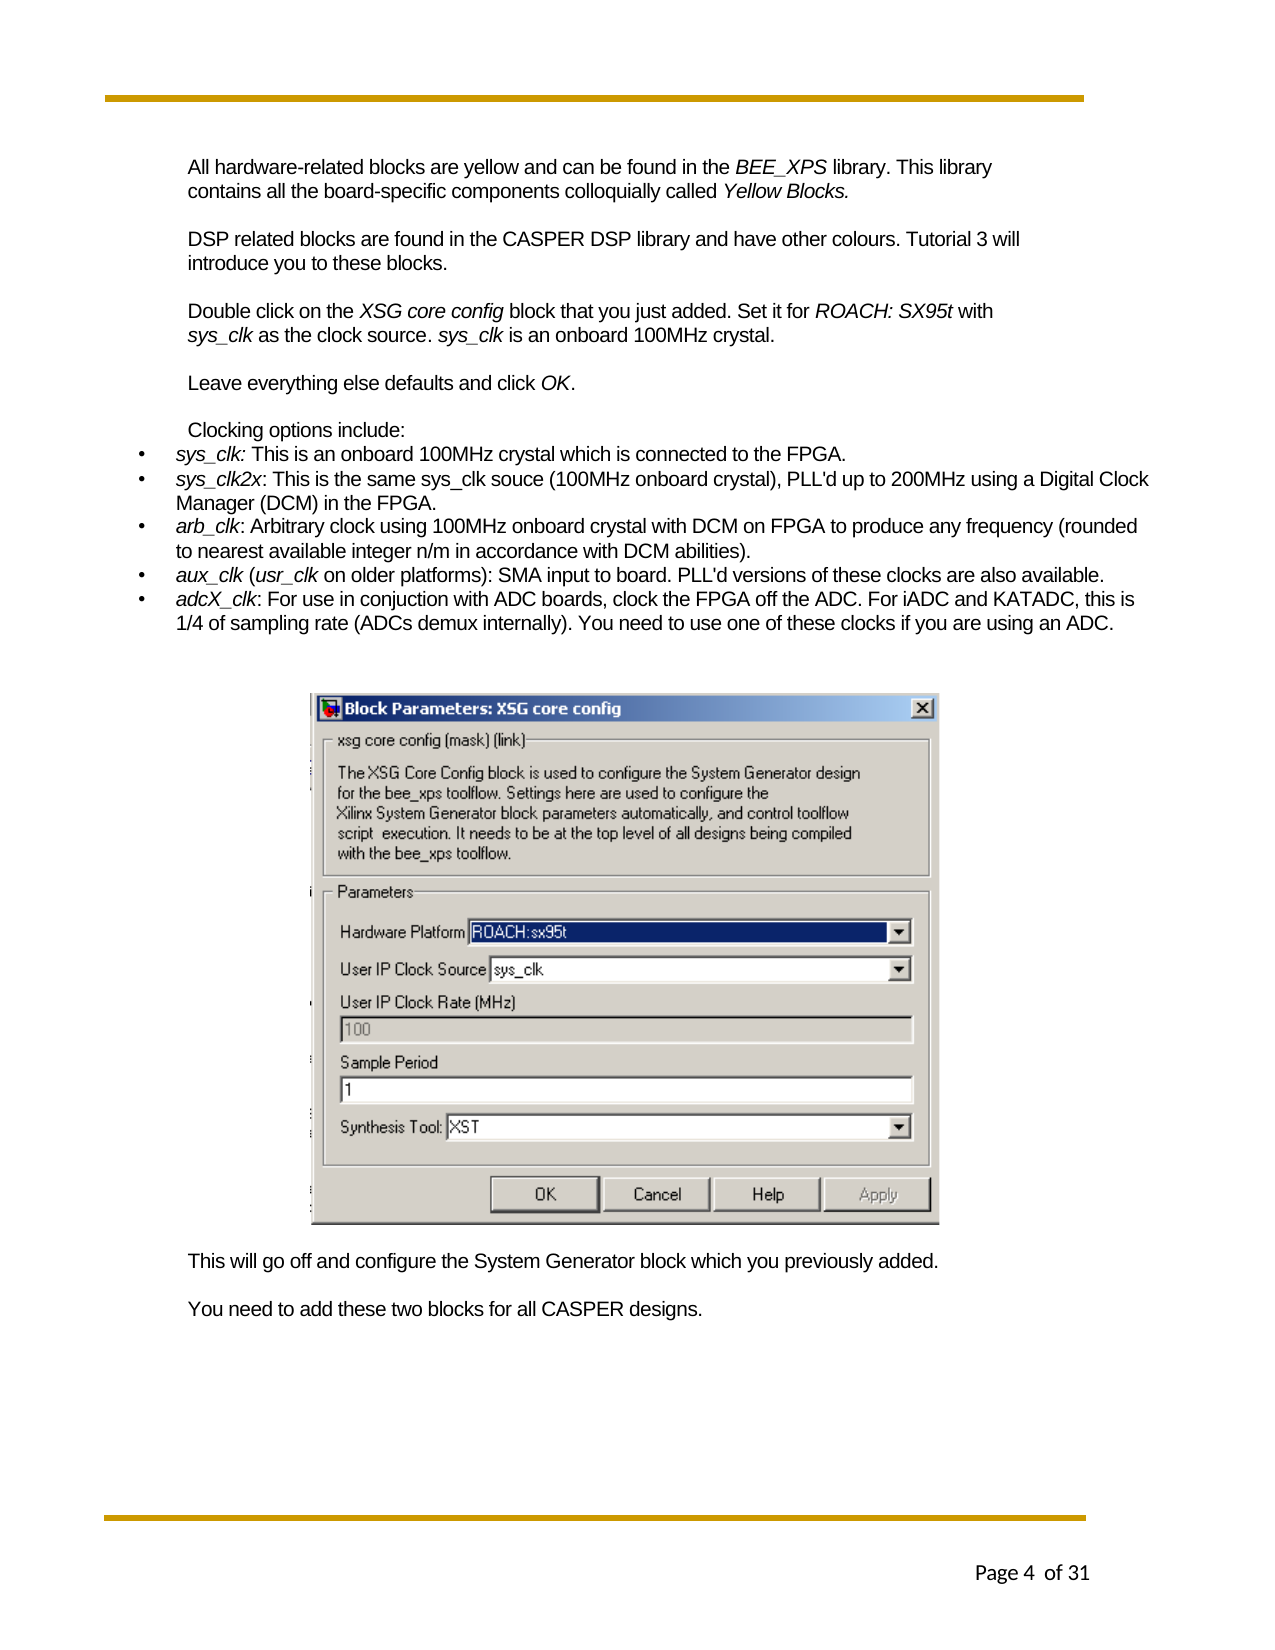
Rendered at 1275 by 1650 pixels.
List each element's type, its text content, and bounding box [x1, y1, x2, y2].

text All hardware-related blocks are yellow and can be found in the BEE_XPS library. This library contains all the board-specific components colloquially called Yellow Blocks. [187, 155, 1062, 203]
list arb_clk: Arbitrary clock using 100MHz onboard crystal with DCM on FPGA to produce any frequency (rounded to nearest available integer n/m in accordance with DCM abilities). [138, 514, 1149, 562]
text Double click on the XSG core config block that you just added. Set it for ROACH: SX95t with sys_clk as the clock source. sys_clk is an onboard 100MHz crystal. [187, 298, 1062, 346]
list aux_clk (usr_clk on older platforms): SMA input to board. PLL'd versions of these clocks are also available. [138, 562, 1149, 586]
text Clocking options include: [187, 418, 1062, 442]
text This will go off and configure the System Generator block which you previously added. [187, 1249, 1062, 1273]
list sys_clk2x: This is the same sys_clk souce (100MHz onboard crystal), PLL'd up to 200MHz using a Digital Clock Manager (DCM) in the FPGA. [138, 466, 1149, 514]
text DSP related blocks are found in the CASPER DSP library and have other colours. Tutorial 3 will introduce you to these blocks. [187, 227, 1062, 274]
picture [310, 693, 940, 1225]
text You need to add these two blocks for all CASPER designs. [187, 1297, 1062, 1321]
list sys_clk: This is an onboard 100MHz crystal which is connected to the FPGA. [138, 442, 1149, 466]
text Leave everything else defaults and click OK. [187, 370, 1062, 394]
list adcX_clk: For use in conjuction with ADC boards, clock the FPGA off the ADC. For iADC and KATADC, this is 1/4 of sampling rate (ADCs demux internally). You need to use one of these clocks if you are using an ADC. [138, 586, 1149, 634]
